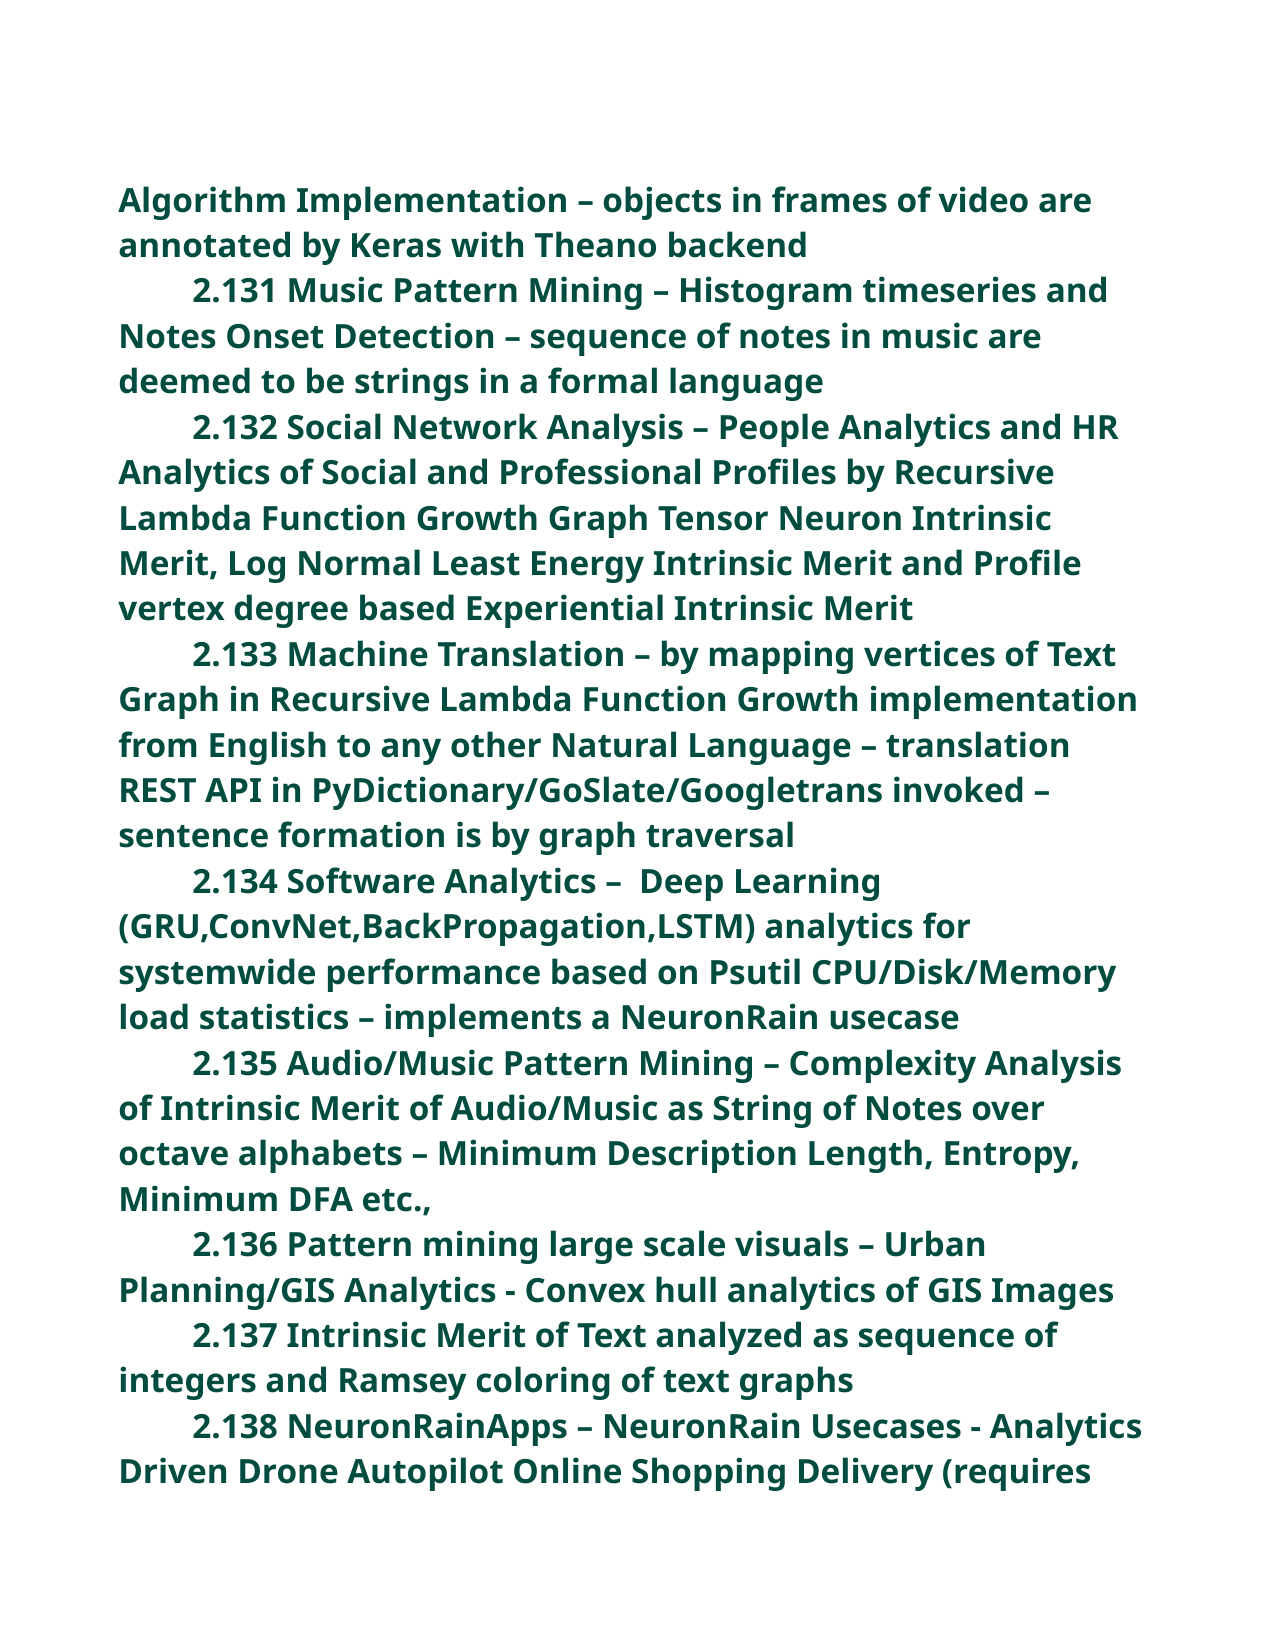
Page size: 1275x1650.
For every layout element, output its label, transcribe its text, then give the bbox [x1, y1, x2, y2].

text 2.131 Music Pattern Mining – Histogram timeseries and Notes Onset Detection – sequence of notes in music are deemed to be strings in a formal language [118, 267, 1157, 403]
text 2.135 Audio/Music Pattern Mining – Complexity Analysis of Intrinsic Merit of Audio/Music as String of Notes over octave alphabets – Minimum Description Length, Entropy, Minimum DFA etc., [118, 1039, 1157, 1221]
text 2.138 NeuronRainApps – NeuronRain Usecases - Analytics Driven Drone Autopilot Online Shopping Delivery (requires [118, 1403, 1157, 1493]
text 2.133 Machine Translation – by mapping vertices of Text Graph in Recursive Lambda Function Growth implementation from English to any other Natural Language – translation REST API in PyDictionary/GoSlate/Googletrans invoked – sentence formation is by graph traversal [118, 631, 1157, 858]
text Algorithm Implementation – objects in frames of video are annotated by Keras with Theano backend [118, 176, 1157, 267]
text 2.136 Pattern mining large scale visuals – Urban Planning/GIS Analytics - Convex hull analytics of GIS Images [118, 1221, 1157, 1312]
text 2.132 Social Network Analysis – People Analytics and HR Analytics of Social and Professional Profiles by Recursive Lambda Function Growth Graph Tensor Neuron Intrinsic Merit, Log Normal Least Energy Intrinsic Merit and Profile vertex degree based Experiential Intrinsic Merit [118, 403, 1157, 631]
text 2.137 Intrinsic Merit of Text analyzed as sequence of integers and Ramsey coloring of text graphs [118, 1312, 1157, 1403]
text 2.134 Software Analytics – Deep Learning (GRU,ConvNet,BackPropagation,LSTM) analytics for systemwide performance based on Psutil CPU/Disk/Memory load statistics – implements a NeuronRain usecase [118, 858, 1157, 1039]
